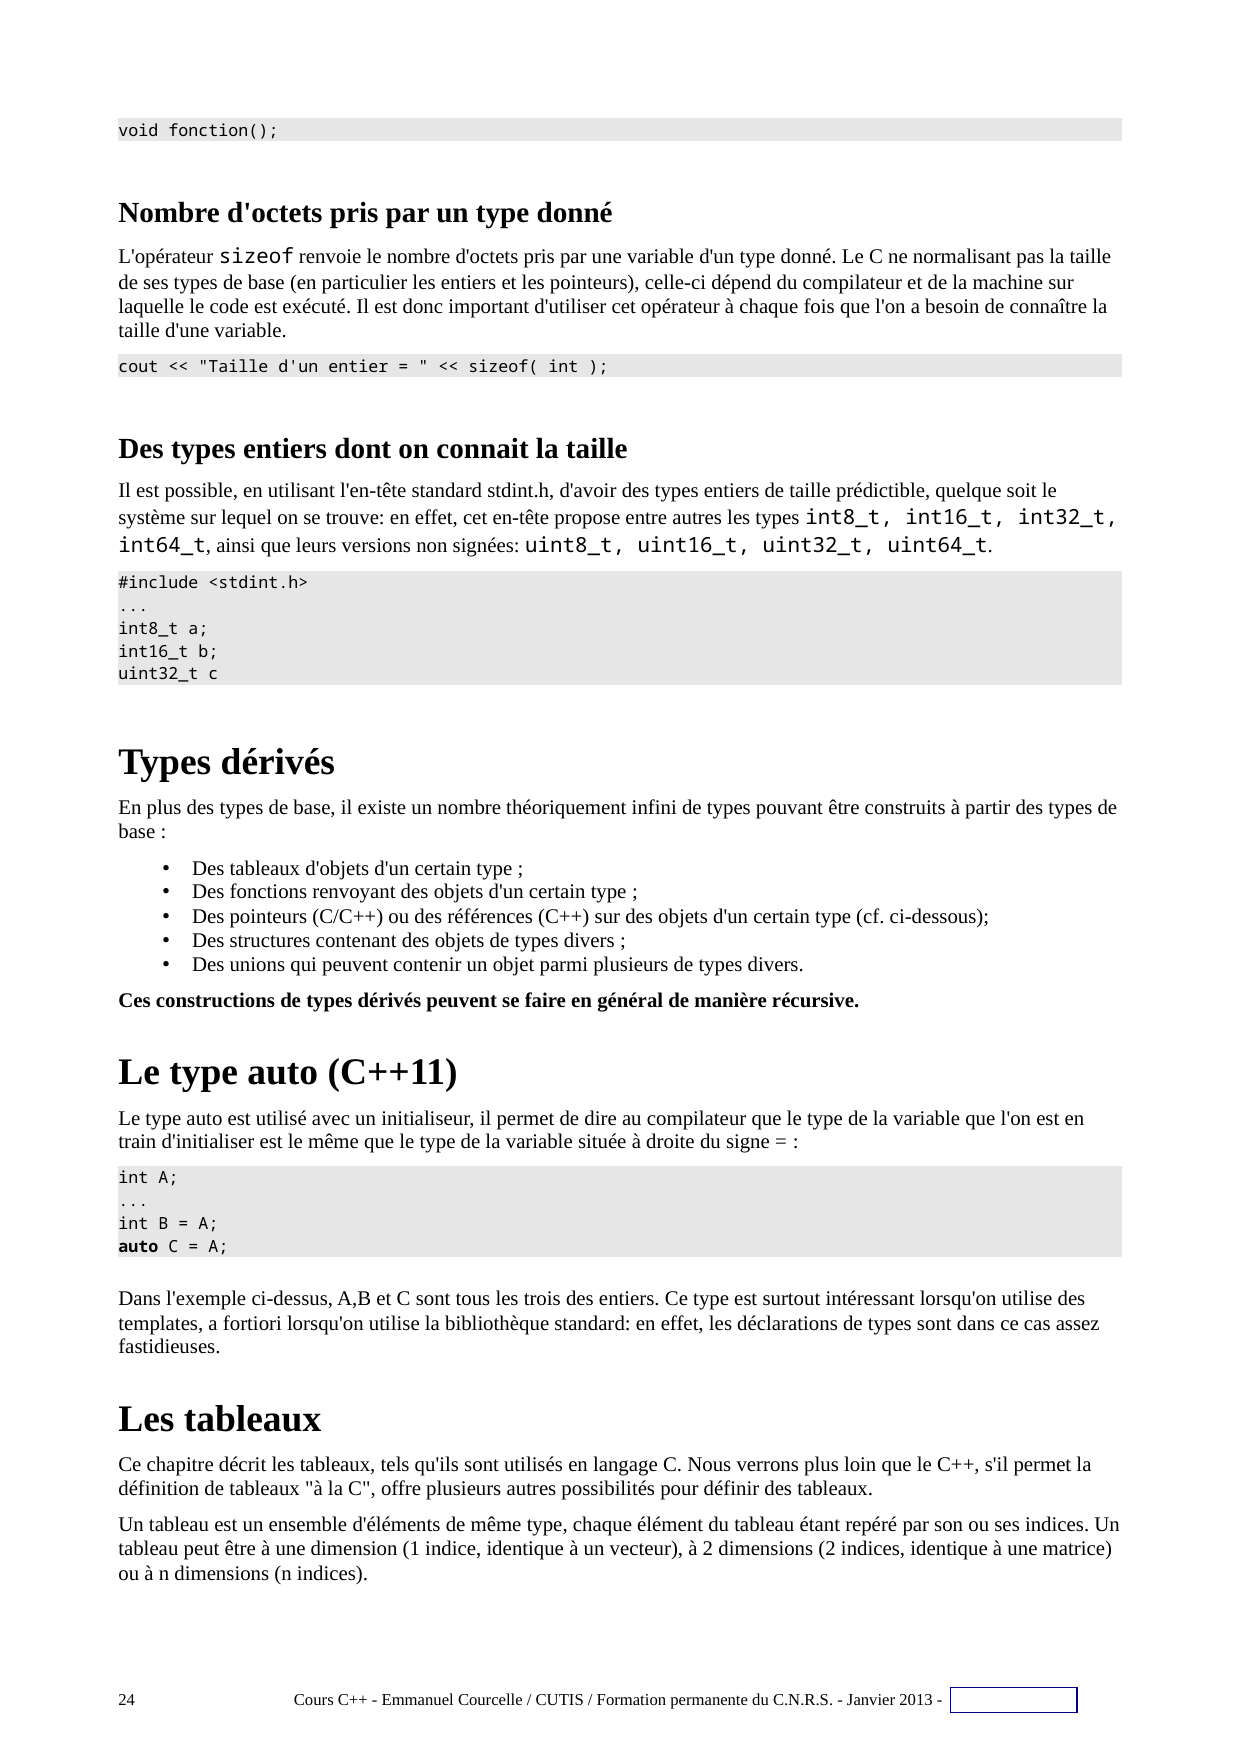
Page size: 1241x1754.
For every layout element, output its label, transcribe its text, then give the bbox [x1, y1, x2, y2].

text #include <stdint.h> [118, 571, 1122, 594]
text Ce chapitre décrit les tableaux, tels qu'ils sont utilisés en langage C. Nous verrons plus loin que le C++, s'il permet la définition de tableaux "à la C", offre plusieurs autres possibilités pour définir des tableaux. [118, 1452, 1122, 1500]
subtitle Les tableaux [118, 1396, 1122, 1439]
list Des tableaux d'objets d'un certain type ; [162, 855, 1122, 879]
text void fonction(); [118, 118, 1122, 141]
text auto C = A; [118, 1234, 1122, 1257]
text int B = A; [118, 1211, 1122, 1234]
text Un tableau est un ensemble d'éléments de même type, chaque élément du tableau étant repéré par son ou ses indices. Un tableau peut être à une dimension (1 indice, identique à un vecteur), à 2 dimensions (2 indices, identique à une matrice) ou à n dimensions (n indices). [118, 1512, 1122, 1584]
list Des unions qui peuvent contenir un objet parmi plusieurs de types divers. [162, 952, 1122, 976]
subtitle Des types entiers dont on connait la taille [118, 432, 1122, 465]
text cout << "Taille d'un entier = " << sizeof( int ); [118, 354, 1122, 377]
text En plus des types de base, il existe un nombre théoriquement infini de types pouvant être construits à partir des types de base : [118, 795, 1122, 843]
text Il est possible, en utilisant l'en-tête standard stdint.h, d'avoir des types entiers de taille prédictible, quelque soit le système sur lequel on se trouve: en effet, cet en-tête propose entre autres les types int8_t, int16_t, int32_t, int64_t, ainsi que leurs versions non signées: uint8_t, uint16_t, uint32_t, uint64_t. [118, 478, 1122, 559]
text ... [118, 594, 1122, 617]
list Des fonctions renvoyant des objets d'un certain type ; [162, 879, 1122, 903]
text L'opérateur sizeof renvoie le nombre d'octets pris par une variable d'un type donné. Le C ne normalisant pas la taille de ses types de base (en particulier les entiers et les pointeurs), celle-ci dépend du compilateur et de la machine sur laquelle le code est exécuté. Il est donc important d'utiliser cet opérateur à chaque fois que l'on a besoin de connaître la taille d'une variable. [118, 241, 1122, 342]
list Des structures contenant des objets de types divers ; [162, 928, 1122, 952]
text int8_t a; [118, 617, 1122, 639]
list Des pointeurs (C/C++) ou des références (C++) sur des objets d'un certain type (cf. ci-dessous); [162, 903, 1122, 928]
subtitle Nombre d'octets pris par un type donné [118, 195, 1122, 229]
text Dans l'exemple ci-dessus, A,B et C sont tous les trois des entiers. Ce type est surtout intéressant lorsqu'on utilise des templates, a fortiori lorsqu'on utilise la bibliothèque standard: en effet, les déclarations de types sont dans ce cas assez fastidieuses. [118, 1286, 1122, 1358]
text uint32_t c [118, 662, 1122, 685]
text int16_t b; [118, 639, 1122, 662]
text Le type auto est utilisé avec un initialiseur, il permet de dire au compilateur que le type de la variable que l'on est en train d'initialiser est le même que le type de la variable située à droite du signe = : [118, 1105, 1122, 1153]
subtitle Le type auto (C++11) [118, 1050, 1122, 1093]
subtitle Types dérivés [118, 739, 1122, 782]
text Ces constructions de types dérivés peuvent se faire en général de manière récursive. [118, 988, 1122, 1012]
text ... [118, 1189, 1122, 1211]
text int A; [118, 1166, 1122, 1189]
